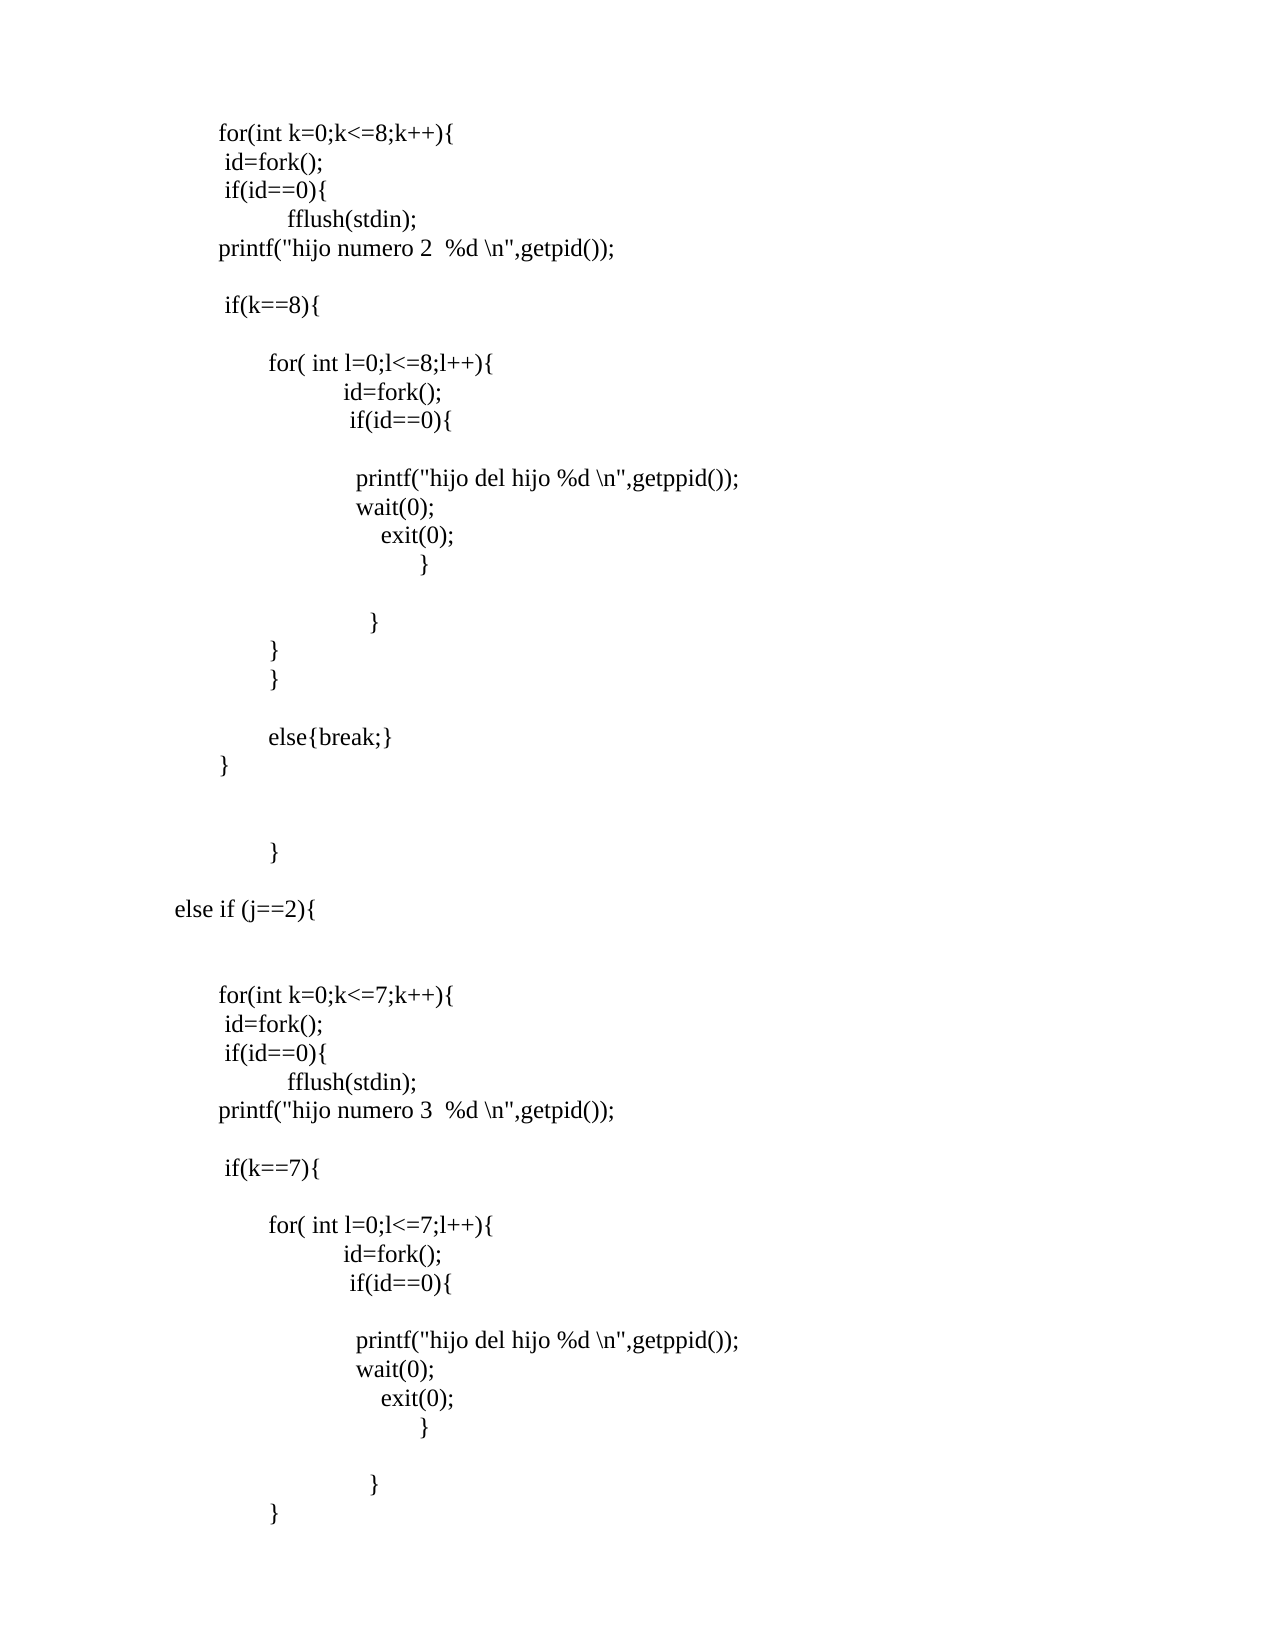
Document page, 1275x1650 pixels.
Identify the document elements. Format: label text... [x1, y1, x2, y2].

text if(id==0){ [118, 1268, 1157, 1297]
text printf("hijo del hijo %d \n",getppid()); [118, 1326, 1157, 1354]
text printf("hijo del hijo %d \n",getppid()); [118, 463, 1157, 492]
text if(k==7){ [118, 1153, 1157, 1182]
text printf("hijo numero 3 %d \n",getpid()); [118, 1096, 1157, 1124]
text wait(0); [118, 492, 1157, 521]
text } [118, 607, 1157, 636]
text if(k==8){ [118, 291, 1157, 319]
text } [118, 751, 1157, 779]
text } [118, 837, 1157, 866]
text } [118, 636, 1157, 664]
text if(id==0){ [118, 176, 1157, 204]
text if(id==0){ [118, 1038, 1157, 1067]
text id=fork(); [118, 377, 1157, 406]
text } [118, 1498, 1157, 1527]
text id=fork(); [118, 1009, 1157, 1038]
text fflush(stdin); [118, 204, 1157, 233]
text printf("hijo numero 2 %d \n",getpid()); [118, 233, 1157, 262]
text id=fork(); [118, 1239, 1157, 1268]
text for(int k=0;k<=7;k++){ [118, 981, 1157, 1009]
text wait(0); [118, 1354, 1157, 1383]
text } [118, 1412, 1157, 1441]
text id=fork(); [118, 147, 1157, 176]
text fflush(stdin); [118, 1067, 1157, 1096]
text } [118, 664, 1157, 693]
text else if (j==2){ [118, 894, 1157, 923]
text if(id==0){ [118, 406, 1157, 434]
text else{break;} [118, 722, 1157, 751]
text } [118, 549, 1157, 578]
text exit(0); [118, 521, 1157, 549]
text for(int k=0;k<=8;k++){ [118, 118, 1157, 147]
text for( int l=0;l<=7;l++){ [118, 1211, 1157, 1239]
text for( int l=0;l<=8;l++){ [118, 348, 1157, 377]
text exit(0); [118, 1383, 1157, 1412]
text } [118, 1469, 1157, 1498]
